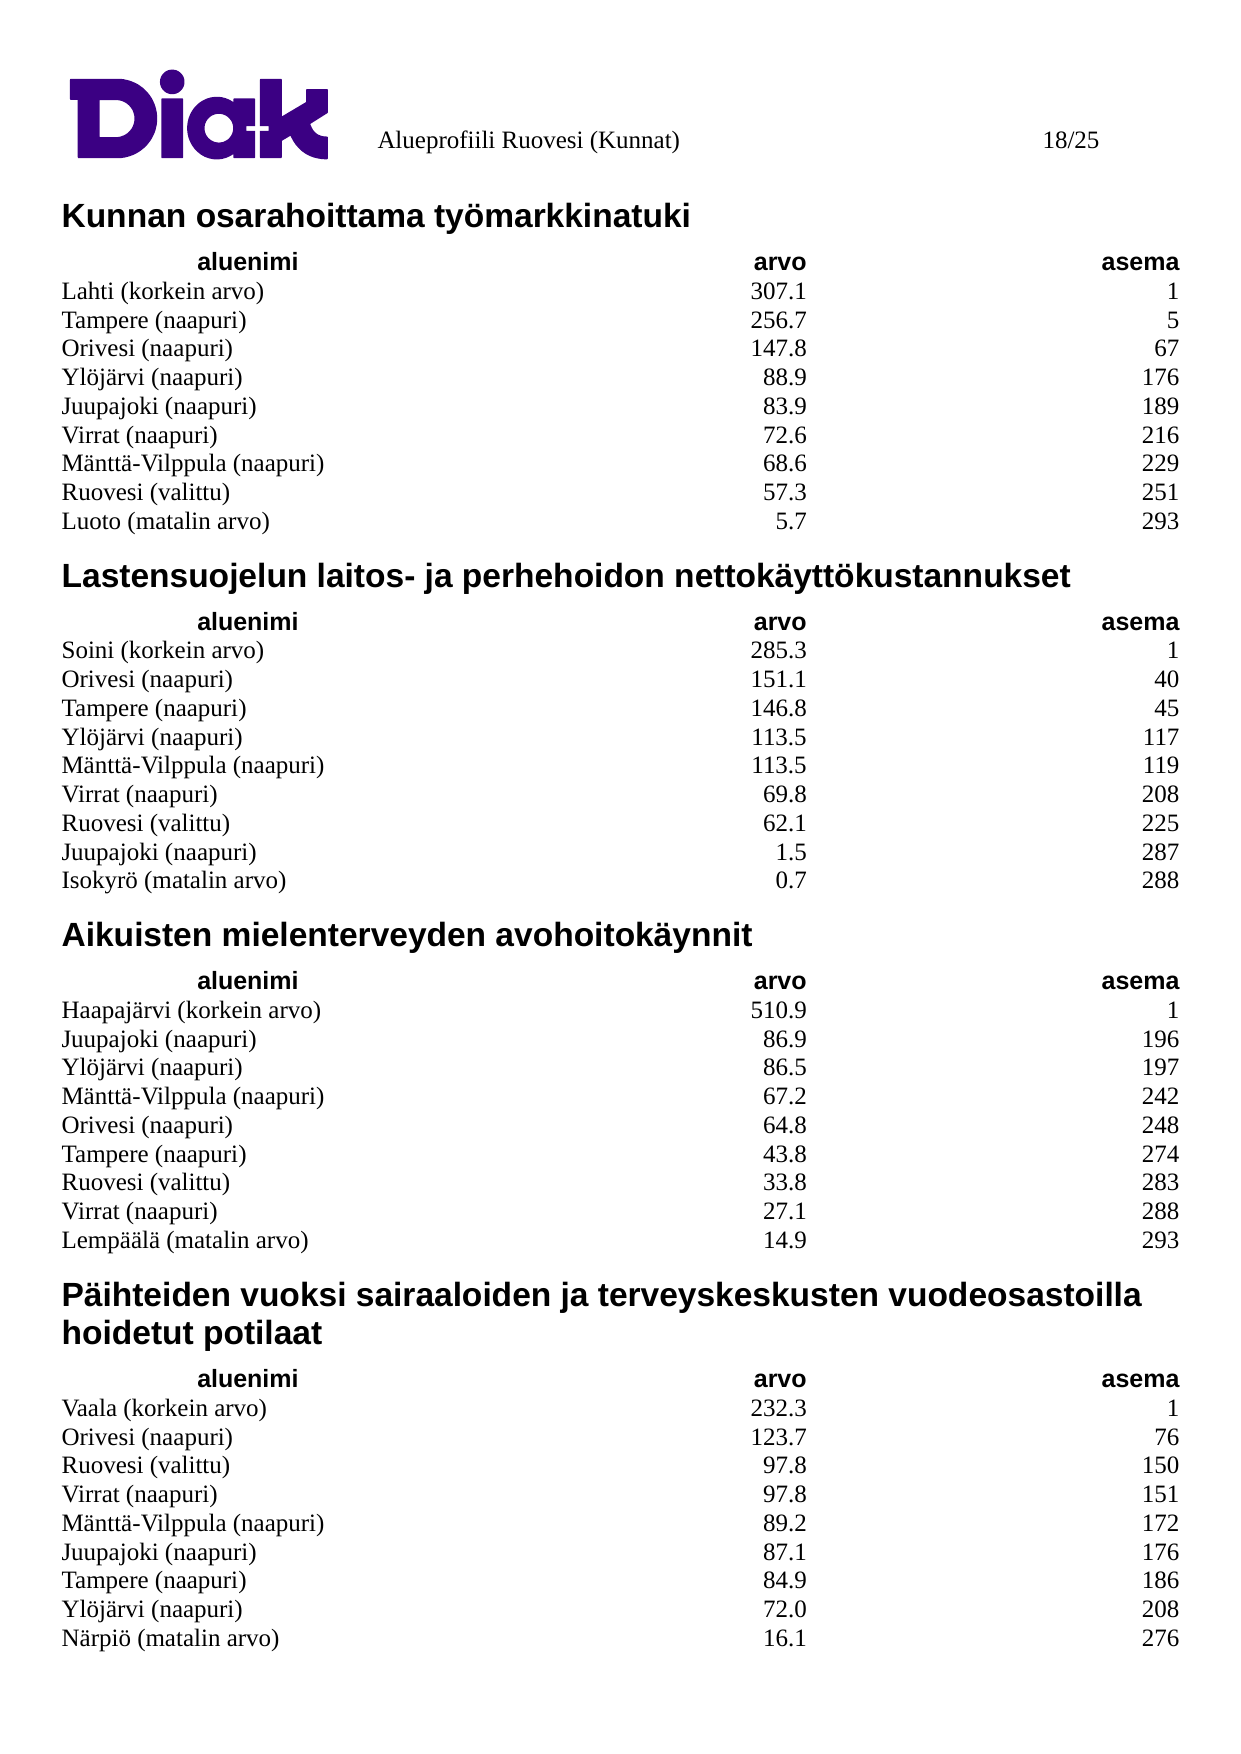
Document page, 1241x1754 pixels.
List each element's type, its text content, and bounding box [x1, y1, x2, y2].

table_cell Ruovesi (valittu) [61, 808, 434, 837]
table_cell 150 [806, 1451, 1179, 1479]
table_cell 68.6 [434, 449, 806, 477]
table_cell 510.9 [434, 995, 806, 1024]
table_cell Soini (korkein arvo) [61, 636, 434, 664]
table_cell 146.8 [434, 693, 806, 722]
table_cell Tampere (naapuri) [61, 693, 434, 722]
table_header arvo [434, 247, 806, 276]
subtitle Lastensuojelun laitos- ja perhehoidon nettokäyttökustannukset [61, 556, 1179, 594]
table_cell Vaala (korkein arvo) [61, 1393, 434, 1422]
table_cell 88.9 [434, 362, 806, 391]
table_cell 225 [806, 808, 1179, 837]
table_cell 293 [806, 506, 1179, 535]
table_cell 67.2 [434, 1081, 806, 1110]
table_cell 40 [806, 664, 1179, 693]
table_cell 248 [806, 1110, 1179, 1139]
table_cell 232.3 [434, 1393, 806, 1422]
subtitle Kunnan osarahoittama työmarkkinatuki [61, 196, 1179, 235]
table_cell Ylöjärvi (naapuri) [61, 1053, 434, 1081]
subtitle Päihteiden vuoksi sairaaloiden ja terveyskeskusten vuodeosastoilla hoidetut potilaat [61, 1274, 1179, 1352]
table_cell Ylöjärvi (naapuri) [61, 1594, 434, 1623]
table_cell Isokyrö (matalin arvo) [61, 866, 434, 894]
table_cell 0.7 [434, 866, 806, 894]
table_cell Tampere (naapuri) [61, 1566, 434, 1594]
table_cell Orivesi (naapuri) [61, 334, 434, 362]
table_cell 72.0 [434, 1594, 806, 1623]
table_cell 57.3 [434, 477, 806, 506]
table_cell 176 [806, 362, 1179, 391]
table_cell 208 [806, 1594, 1179, 1623]
table_cell 276 [806, 1623, 1179, 1652]
table_cell 76 [806, 1422, 1179, 1451]
table_cell 119 [806, 751, 1179, 779]
table_cell 251 [806, 477, 1179, 506]
table_cell 216 [806, 420, 1179, 448]
table_cell 288 [806, 1196, 1179, 1225]
table_cell 229 [806, 449, 1179, 477]
table_cell Tampere (naapuri) [61, 305, 434, 333]
table_cell 288 [806, 866, 1179, 894]
table_cell Lempäälä (matalin arvo) [61, 1225, 434, 1254]
table_header aluenimi [61, 966, 434, 995]
table_cell Närpiö (matalin arvo) [61, 1623, 434, 1652]
table_cell Lahti (korkein arvo) [61, 276, 434, 305]
table_cell Orivesi (naapuri) [61, 1422, 434, 1451]
table_cell 67 [806, 334, 1179, 362]
table_cell 14.9 [434, 1225, 806, 1254]
table_cell Juupajoki (naapuri) [61, 1024, 434, 1052]
table_cell Virrat (naapuri) [61, 1196, 434, 1225]
table_cell 62.1 [434, 808, 806, 837]
table_cell 274 [806, 1139, 1179, 1167]
table_cell 83.9 [434, 391, 806, 420]
table_cell Haapajärvi (korkein arvo) [61, 995, 434, 1024]
table_cell Ruovesi (valittu) [61, 1168, 434, 1196]
table_cell Mänttä-Vilppula (naapuri) [61, 751, 434, 779]
table_cell Juupajoki (naapuri) [61, 391, 434, 420]
table_cell 1 [806, 276, 1179, 305]
table_cell 1.5 [434, 837, 806, 866]
table_cell 27.1 [434, 1196, 806, 1225]
table_cell Ruovesi (valittu) [61, 477, 434, 506]
table_cell 1 [806, 636, 1179, 664]
table_cell Tampere (naapuri) [61, 1139, 434, 1167]
table_cell 84.9 [434, 1566, 806, 1594]
table_cell 117 [806, 722, 1179, 751]
table_cell 186 [806, 1566, 1179, 1594]
table_cell Luoto (matalin arvo) [61, 506, 434, 535]
table_cell 285.3 [434, 636, 806, 664]
table_cell Juupajoki (naapuri) [61, 1537, 434, 1566]
table_cell Virrat (naapuri) [61, 779, 434, 808]
table_header asema [806, 247, 1179, 276]
table_cell 64.8 [434, 1110, 806, 1139]
table_cell 1 [806, 995, 1179, 1024]
table_cell 43.8 [434, 1139, 806, 1167]
table_cell Orivesi (naapuri) [61, 1110, 434, 1139]
table_cell 69.8 [434, 779, 806, 808]
table_cell 151.1 [434, 664, 806, 693]
table_cell 242 [806, 1081, 1179, 1110]
table_cell 86.9 [434, 1024, 806, 1052]
table_cell 208 [806, 779, 1179, 808]
table_header arvo [434, 607, 806, 636]
table_header arvo [434, 966, 806, 995]
table_cell 1 [806, 1393, 1179, 1422]
table_cell 113.5 [434, 722, 806, 751]
table_cell 97.8 [434, 1479, 806, 1508]
table_cell Orivesi (naapuri) [61, 664, 434, 693]
table_cell 89.2 [434, 1508, 806, 1537]
table_cell Mänttä-Vilppula (naapuri) [61, 449, 434, 477]
table_cell 293 [806, 1225, 1179, 1254]
table_cell 45 [806, 693, 1179, 722]
table_cell Virrat (naapuri) [61, 1479, 434, 1508]
table_cell 197 [806, 1053, 1179, 1081]
table_header arvo [434, 1364, 806, 1393]
table_header aluenimi [61, 607, 434, 636]
table_header aluenimi [61, 247, 434, 276]
table_cell 256.7 [434, 305, 806, 333]
table_header asema [806, 1364, 1179, 1393]
table_cell 16.1 [434, 1623, 806, 1652]
table_cell 5.7 [434, 506, 806, 535]
table_cell 97.8 [434, 1451, 806, 1479]
table_cell 196 [806, 1024, 1179, 1052]
table_cell Mänttä-Vilppula (naapuri) [61, 1508, 434, 1537]
table_cell 33.8 [434, 1168, 806, 1196]
table_cell Virrat (naapuri) [61, 420, 434, 448]
table_cell 189 [806, 391, 1179, 420]
table_cell 283 [806, 1168, 1179, 1196]
table_cell Juupajoki (naapuri) [61, 837, 434, 866]
table_cell 307.1 [434, 276, 806, 305]
table_cell 147.8 [434, 334, 806, 362]
table_header asema [806, 966, 1179, 995]
table_cell 176 [806, 1537, 1179, 1566]
table_cell 5 [806, 305, 1179, 333]
table_cell Ylöjärvi (naapuri) [61, 722, 434, 751]
table_cell 123.7 [434, 1422, 806, 1451]
table_cell 151 [806, 1479, 1179, 1508]
subtitle Aikuisten mielenterveyden avohoitokäynnit [61, 915, 1179, 954]
table_cell 86.5 [434, 1053, 806, 1081]
table_cell 87.1 [434, 1537, 806, 1566]
table_cell Ylöjärvi (naapuri) [61, 362, 434, 391]
table_cell 113.5 [434, 751, 806, 779]
table_cell Mänttä-Vilppula (naapuri) [61, 1081, 434, 1110]
table_cell 172 [806, 1508, 1179, 1537]
table_header asema [806, 607, 1179, 636]
table_header aluenimi [61, 1364, 434, 1393]
table_cell Ruovesi (valittu) [61, 1451, 434, 1479]
table_cell 72.6 [434, 420, 806, 448]
table_cell 287 [806, 837, 1179, 866]
